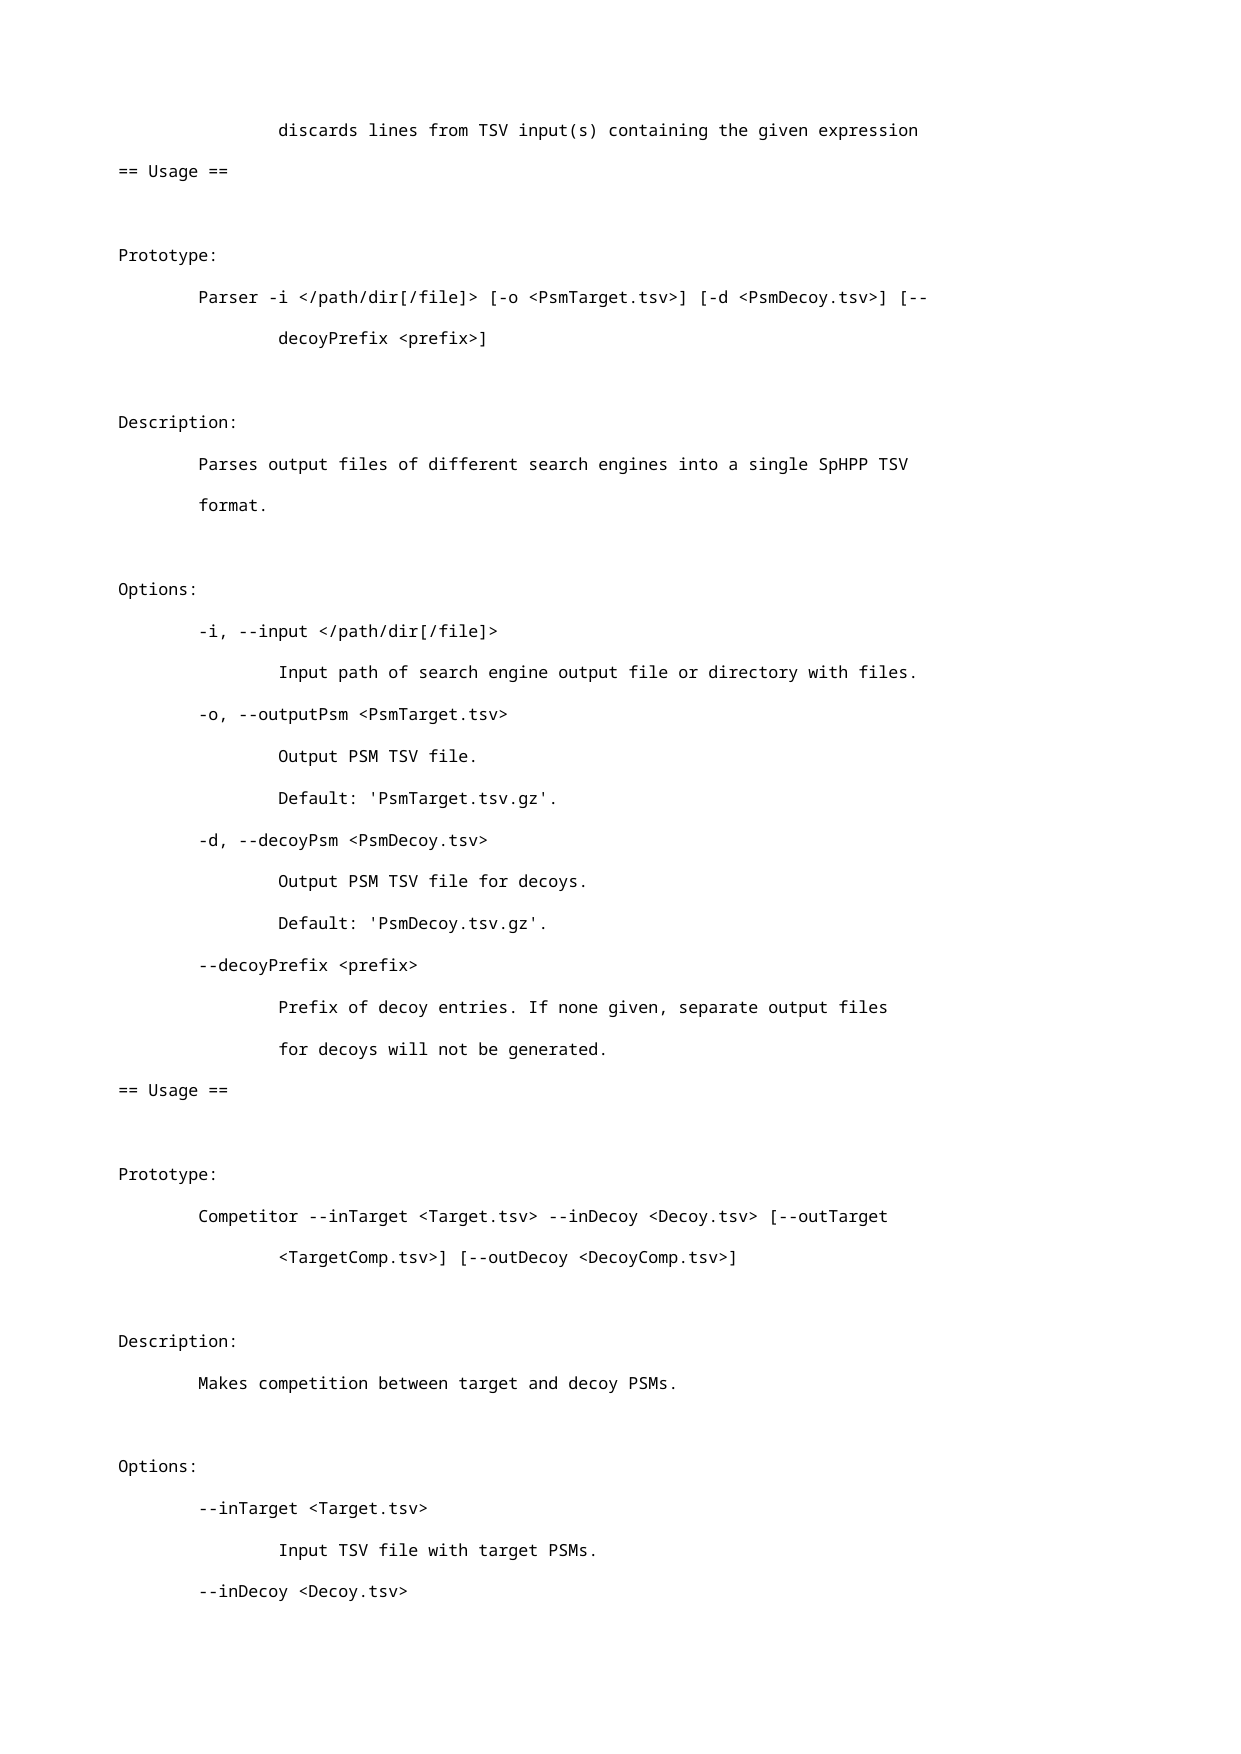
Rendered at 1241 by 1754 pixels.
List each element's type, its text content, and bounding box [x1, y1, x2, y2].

text Competitor --inTarget <Target.tsv> --inDecoy <Decoy.tsv> [--outTarget [118, 1204, 1122, 1227]
text decoyPrefix <prefix>] [118, 327, 1122, 350]
text Prototype: [118, 243, 1122, 266]
text -o, --outputPsm <PsmTarget.tsv> [118, 703, 1122, 726]
text --inTarget <Target.tsv> [118, 1497, 1122, 1519]
text --decoyPrefix <prefix> [118, 953, 1122, 976]
text <TargetComp.tsv>] [--outDecoy <DecoyComp.tsv>] [118, 1246, 1122, 1269]
text discards lines from TSV input(s) containing the given expression [118, 118, 1122, 141]
text Description: [118, 1329, 1122, 1352]
text Prefix of decoy entries. If none given, separate output files [118, 995, 1122, 1018]
text Parser -i </path/dir[/file]> [-o <PsmTarget.tsv>] [-d <PsmDecoy.tsv>] [-- [118, 285, 1122, 308]
text --inDecoy <Decoy.tsv> [118, 1580, 1122, 1603]
text Description: [118, 411, 1122, 433]
text Input TSV file with target PSMs. [118, 1538, 1122, 1561]
text Parses output files of different search engines into a single SpHPP TSV [118, 452, 1122, 475]
text Default: 'PsmDecoy.tsv.gz'. [118, 912, 1122, 934]
text Output PSM TSV file. [118, 745, 1122, 767]
text Prototype: [118, 1162, 1122, 1185]
text == Usage == [118, 160, 1122, 183]
text Makes competition between target and decoy PSMs. [118, 1371, 1122, 1394]
text -i, --input </path/dir[/file]> [118, 619, 1122, 642]
text Input path of search engine output file or directory with files. [118, 661, 1122, 684]
text -d, --decoyPsm <PsmDecoy.tsv> [118, 828, 1122, 851]
text Default: 'PsmTarget.tsv.gz'. [118, 786, 1122, 809]
text format. [118, 494, 1122, 517]
text Output PSM TSV file for decoys. [118, 870, 1122, 893]
text Options: [118, 1455, 1122, 1477]
text == Usage == [118, 1079, 1122, 1102]
text for decoys will not be generated. [118, 1037, 1122, 1060]
text Options: [118, 578, 1122, 600]
